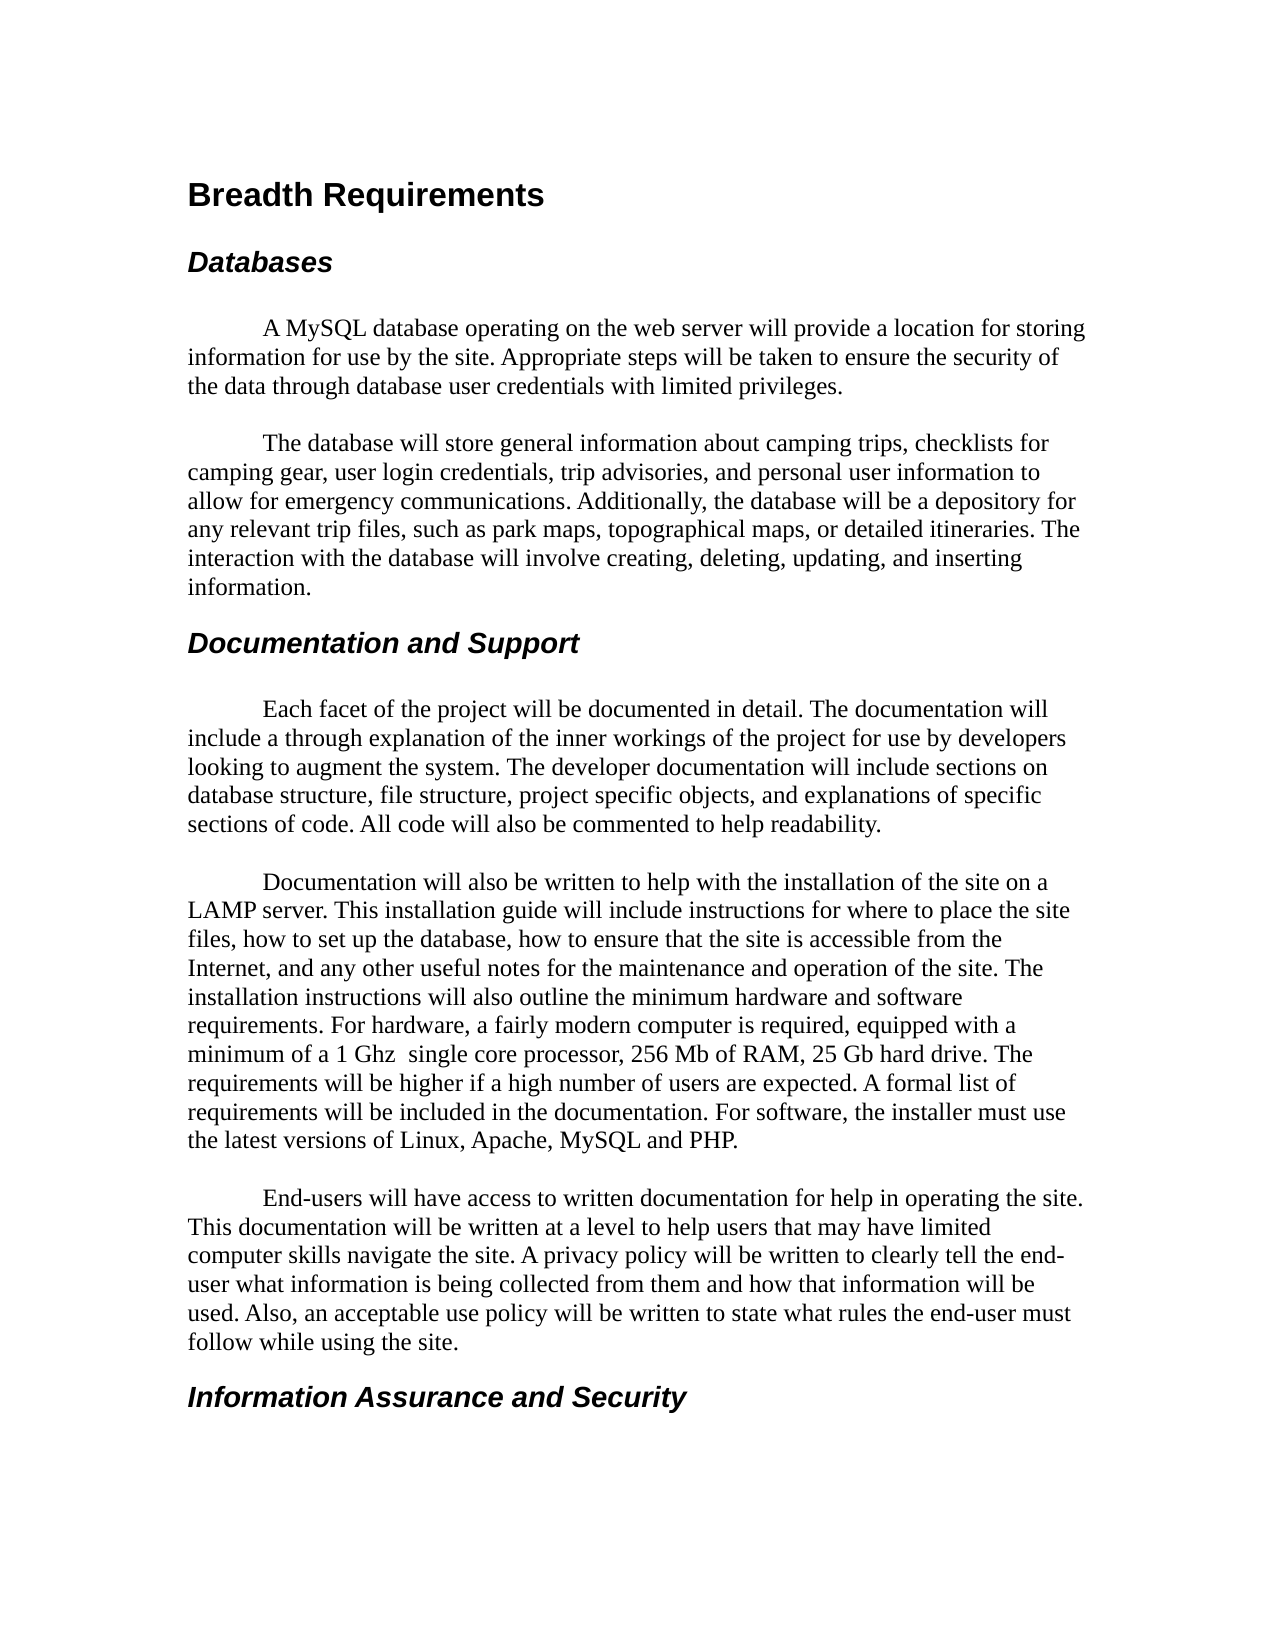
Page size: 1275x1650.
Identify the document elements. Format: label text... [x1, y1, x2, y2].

subtitle Documentation and Support [187, 626, 1087, 659]
text A MySQL database operating on the web server will provide a location for storing information for use by the site. Appropriate steps will be taken to ensure the security of the data through database user credentials with limited privileges. [187, 313, 1087, 399]
text End-users will have access to written documentation for help in operating the site. This documentation will be written at a level to help users that may have limited computer skills navigate the site. A privacy policy will be written to clearly tell the end-user what information is being collected from them and how that information will be used. Also, an acceptable use policy will be written to state what rules the end-user must follow while using the site. [187, 1183, 1087, 1356]
subtitle Databases [187, 245, 1087, 278]
text Documentation will also be written to help with the installation of the site on a LAMP server. This installation guide will include instructions for where to place the site files, how to set up the database, how to ensure that the site is accessible from the Internet, and any other useful notes for the maintenance and operation of the site. The installation instructions will also outline the minimum hardware and software requirements. For hardware, a fairly modern computer is required, equipped with a minimum of a 1 Ghz single core processor, 256 Mb of RAM, 25 Gb hard drive. The requirements will be higher if a high number of users are expected. A formal list of requirements will be included in the documentation. For software, the installer must use the latest versions of Linux, Apache, MySQL and PHP. [187, 867, 1087, 1154]
subtitle Information Assurance and Security [187, 1381, 1087, 1414]
text Each facet of the project will be documented in detail. The documentation will include a through explanation of the inner workings of the project for use by developers looking to augment the system. The developer documentation will include sections on database structure, file structure, project specific objects, and explanations of specific sections of code. All code will also be commented to help readability. [187, 694, 1087, 838]
subtitle Breadth Requirements [187, 175, 1087, 213]
text The database will store general information about camping trips, checklists for camping gear, user login credentials, trip advisories, and personal user information to allow for emergency communications. Additionally, the database will be a depository for any relevant trip files, such as park maps, topographical maps, or detailed itineraries. The interaction with the database will involve creating, deleting, updating, and inserting information. [187, 428, 1087, 601]
